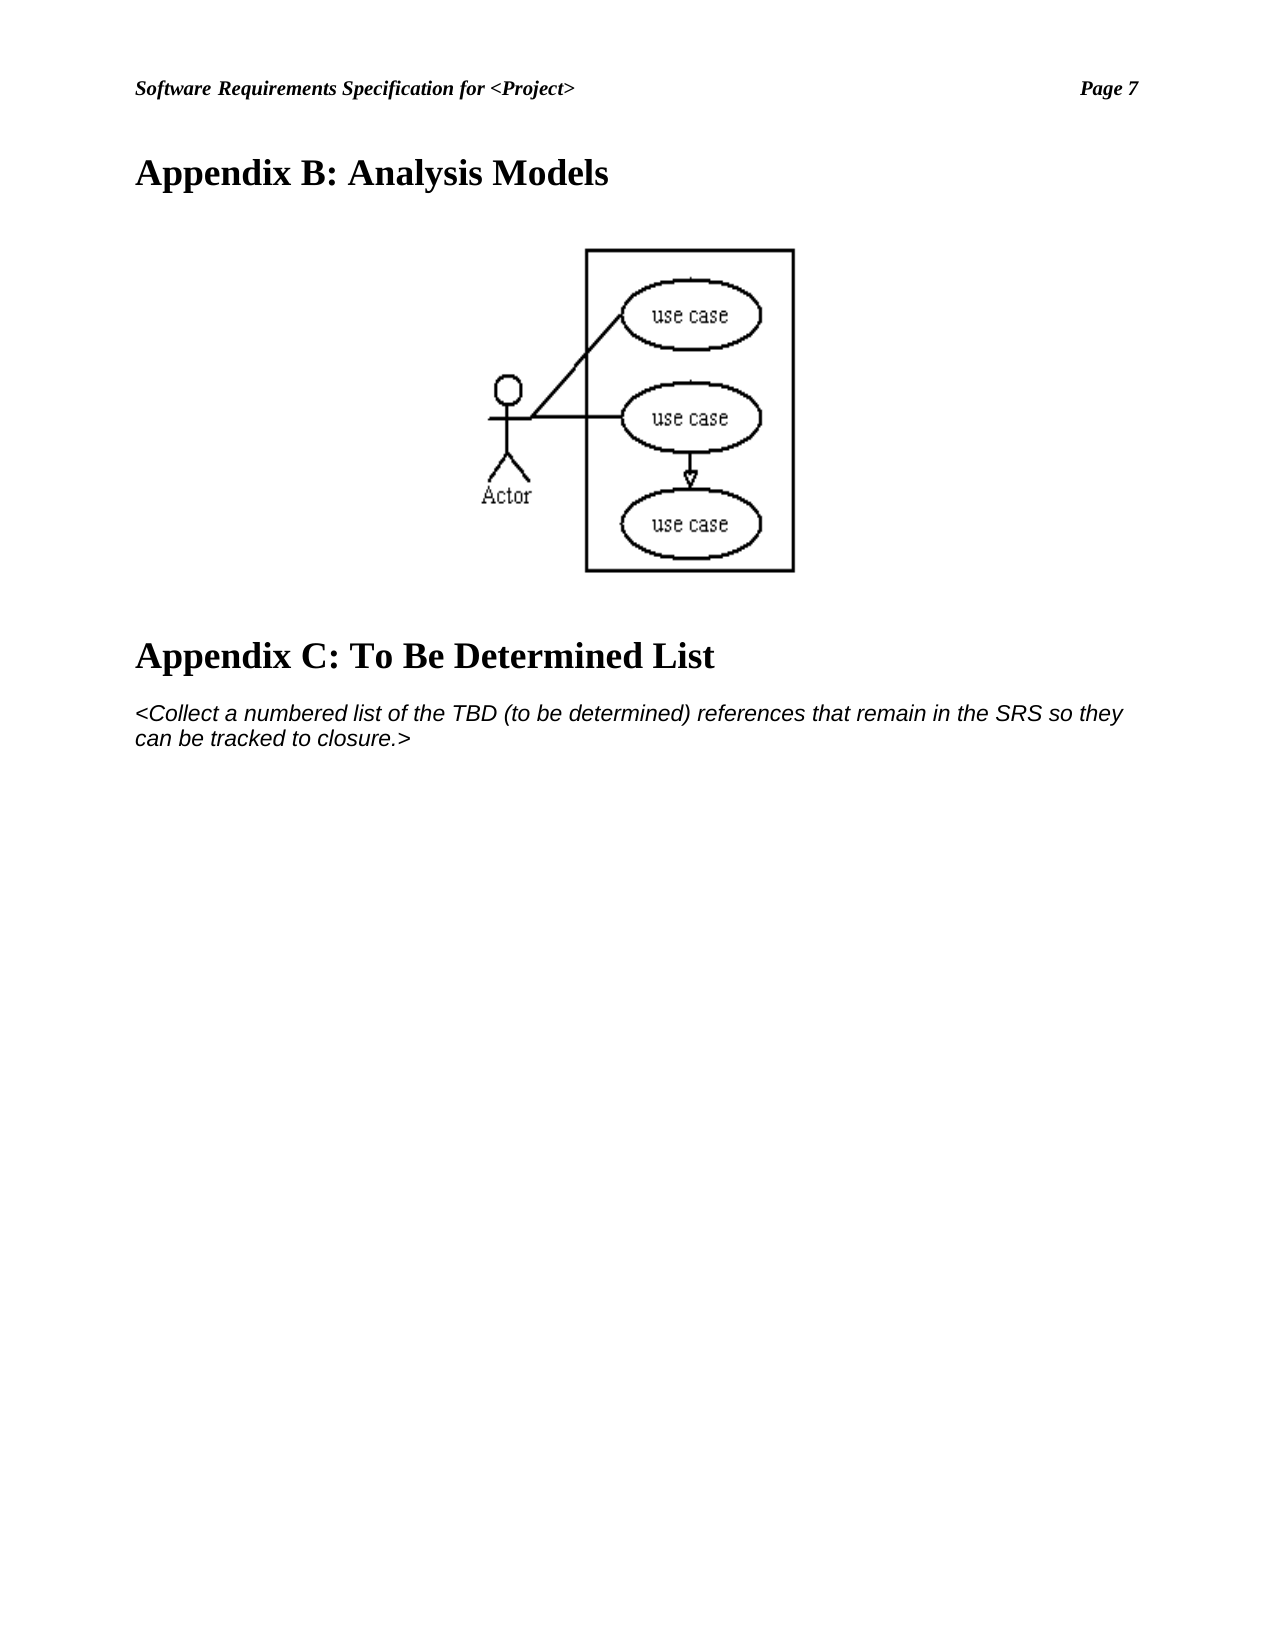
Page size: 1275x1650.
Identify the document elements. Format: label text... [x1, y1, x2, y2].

text Appendix C: To Be Determined List [135, 634, 1140, 677]
picture [471, 242, 803, 580]
text <Collect a numbered list of the TBD (to be determined) references that remain in the SRS so they can be tracked to closure.> [135, 702, 1140, 752]
text Appendix B: Analysis Models [135, 150, 1140, 193]
